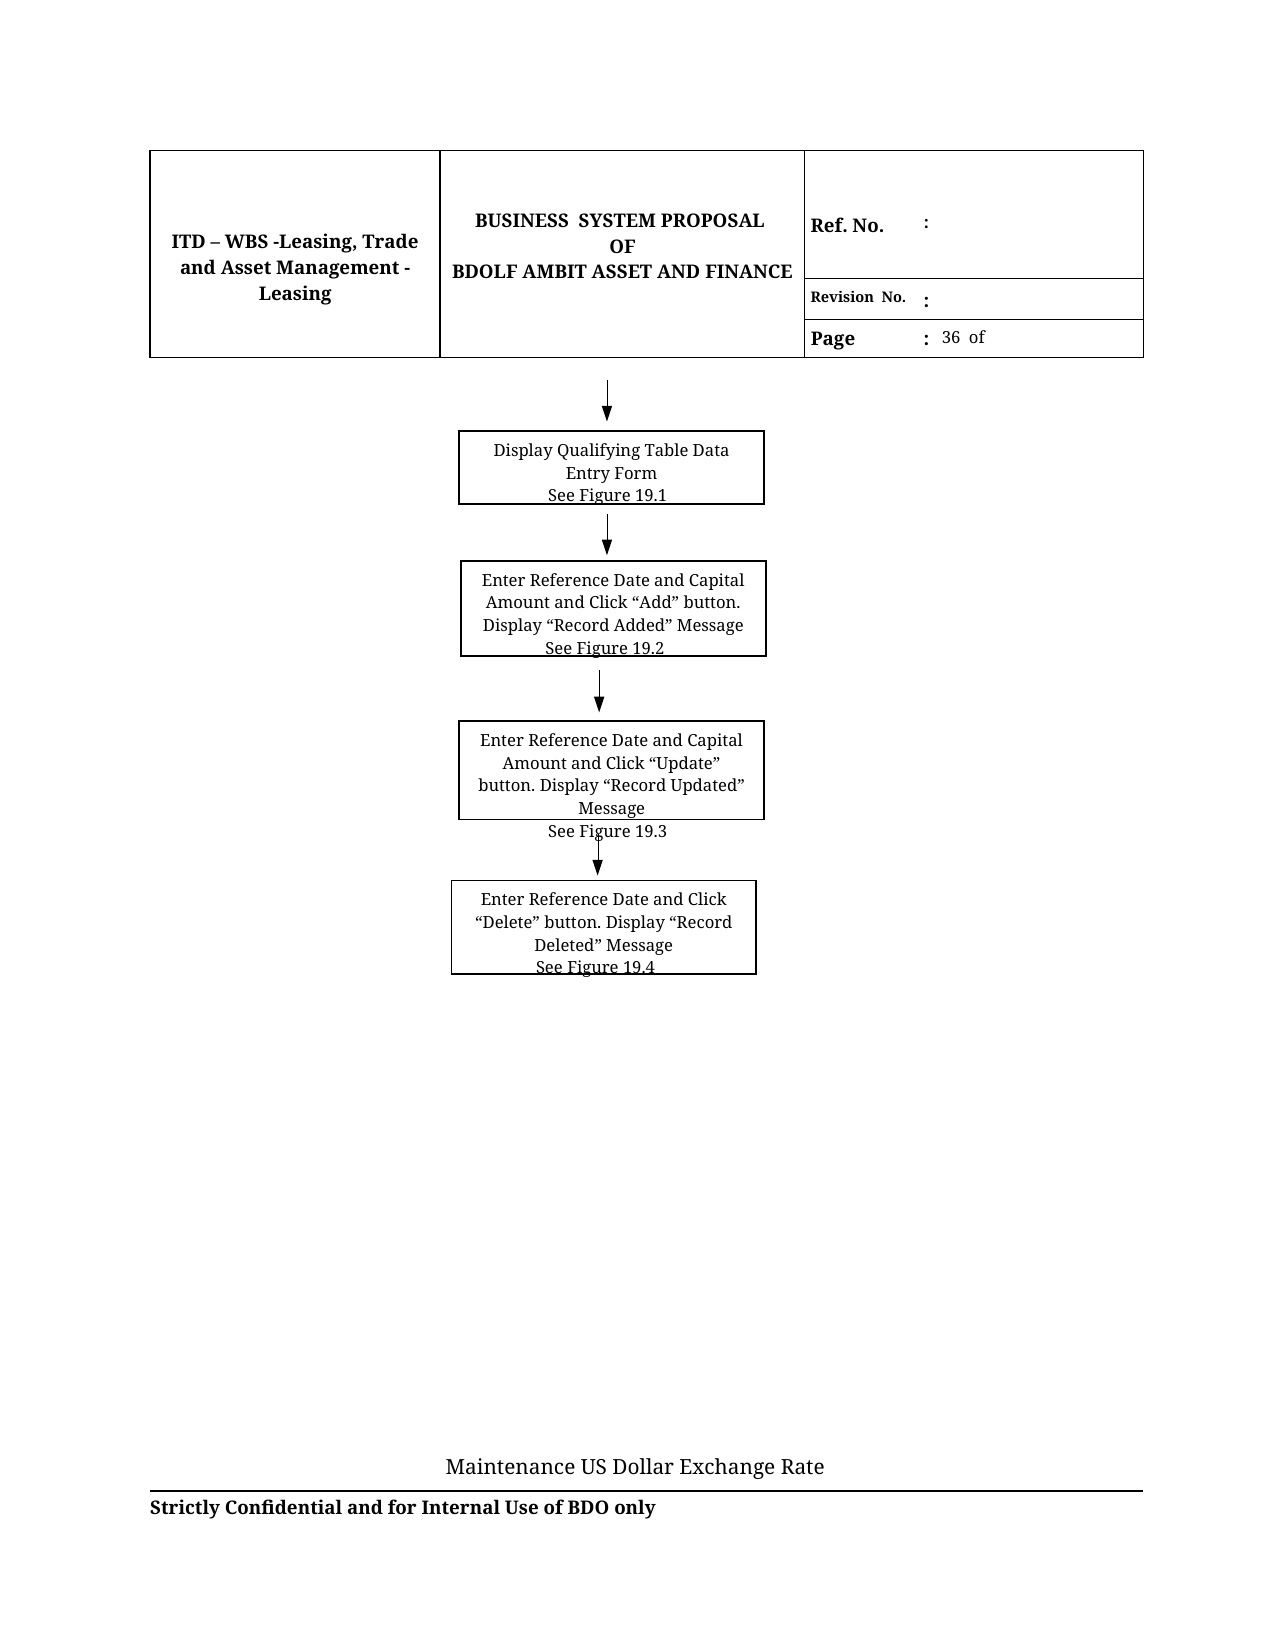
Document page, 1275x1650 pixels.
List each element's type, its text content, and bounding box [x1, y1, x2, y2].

text Maintenance US Dollar Exchange Rate [150, 1452, 1143, 1481]
